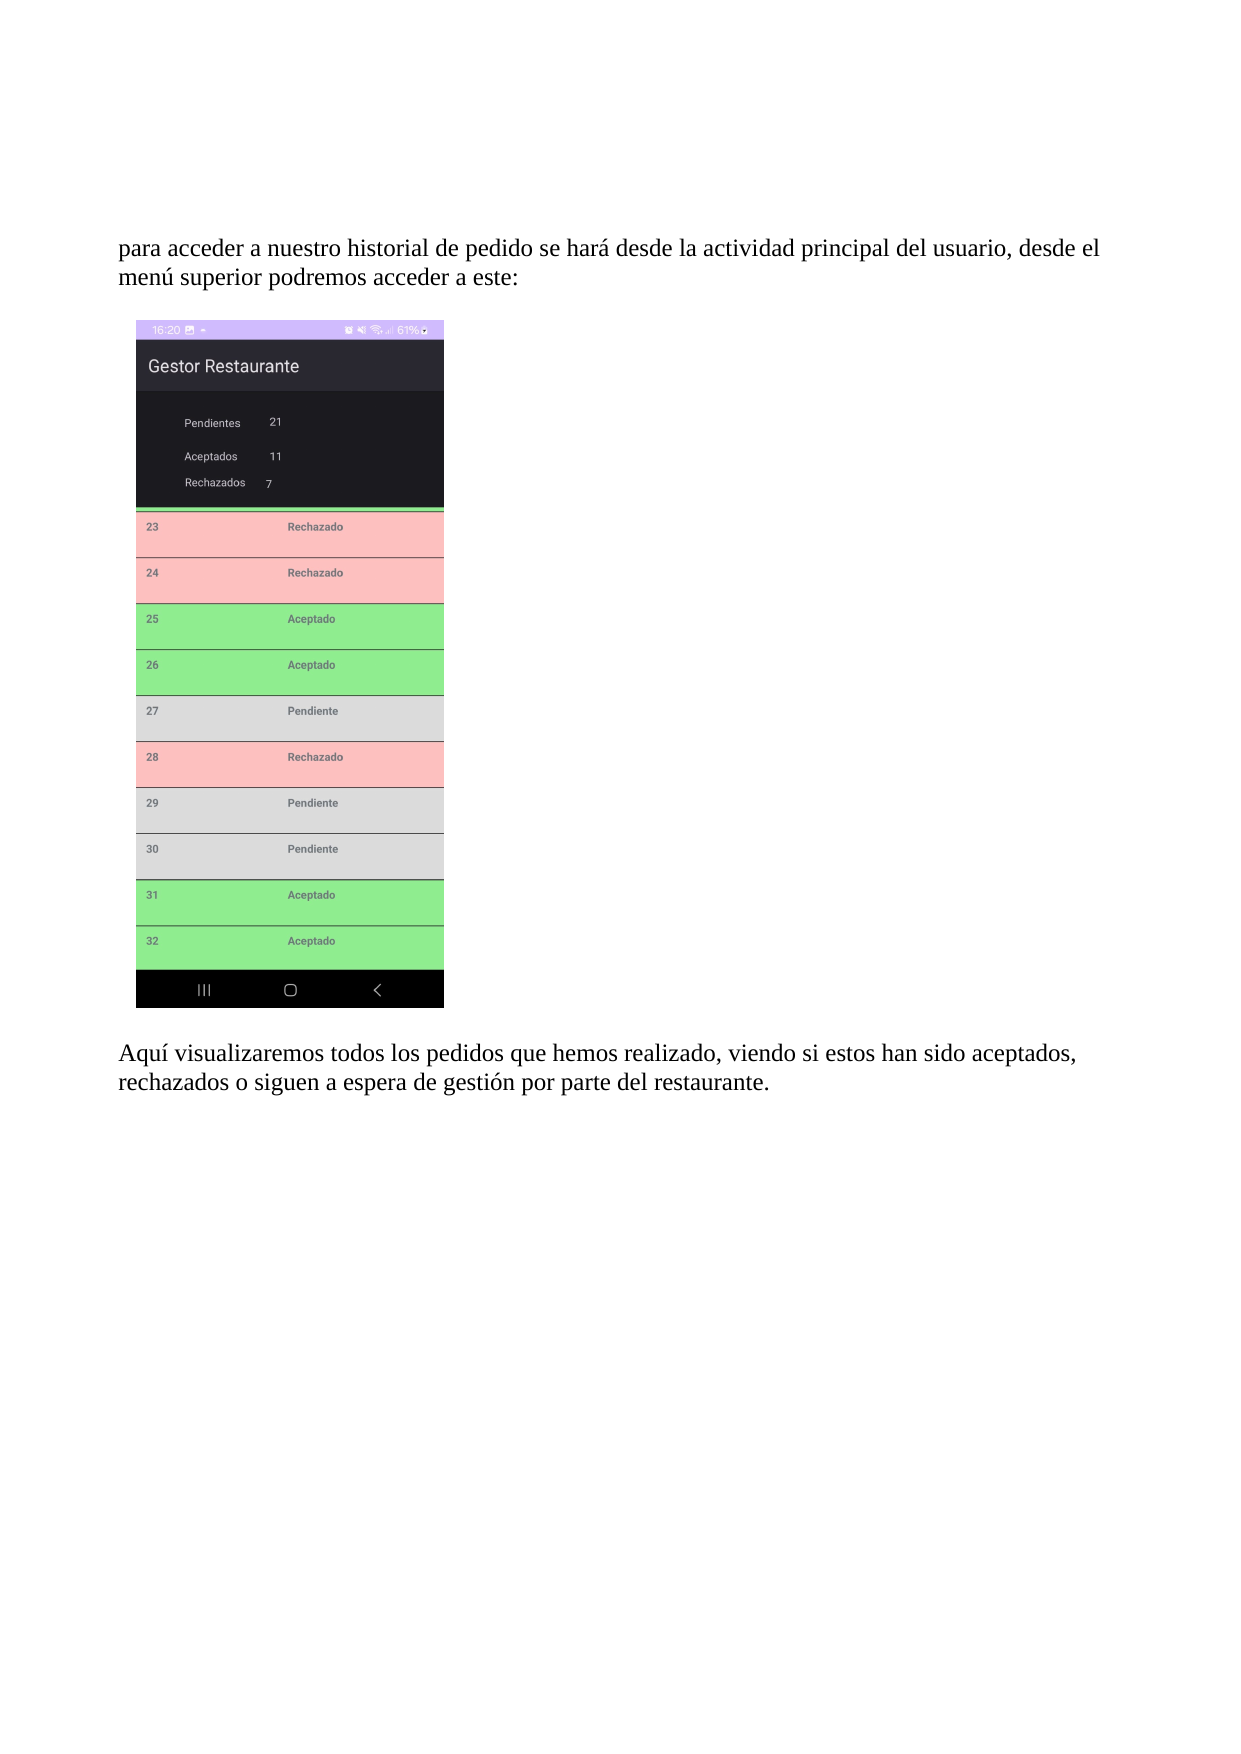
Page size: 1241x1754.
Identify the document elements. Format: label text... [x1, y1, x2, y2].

picture [136, 320, 444, 1008]
text para acceder a nuestro historial de pedido se hará desde la actividad principal del usuario, desde el menú superior podremos acceder a este: [118, 233, 1122, 291]
text Aquí visualizaremos todos los pedidos que hemos realizado, viendo si estos han sido aceptados, rechazados o siguen a espera de gestión por parte del restaurante. [118, 1038, 1122, 1096]
